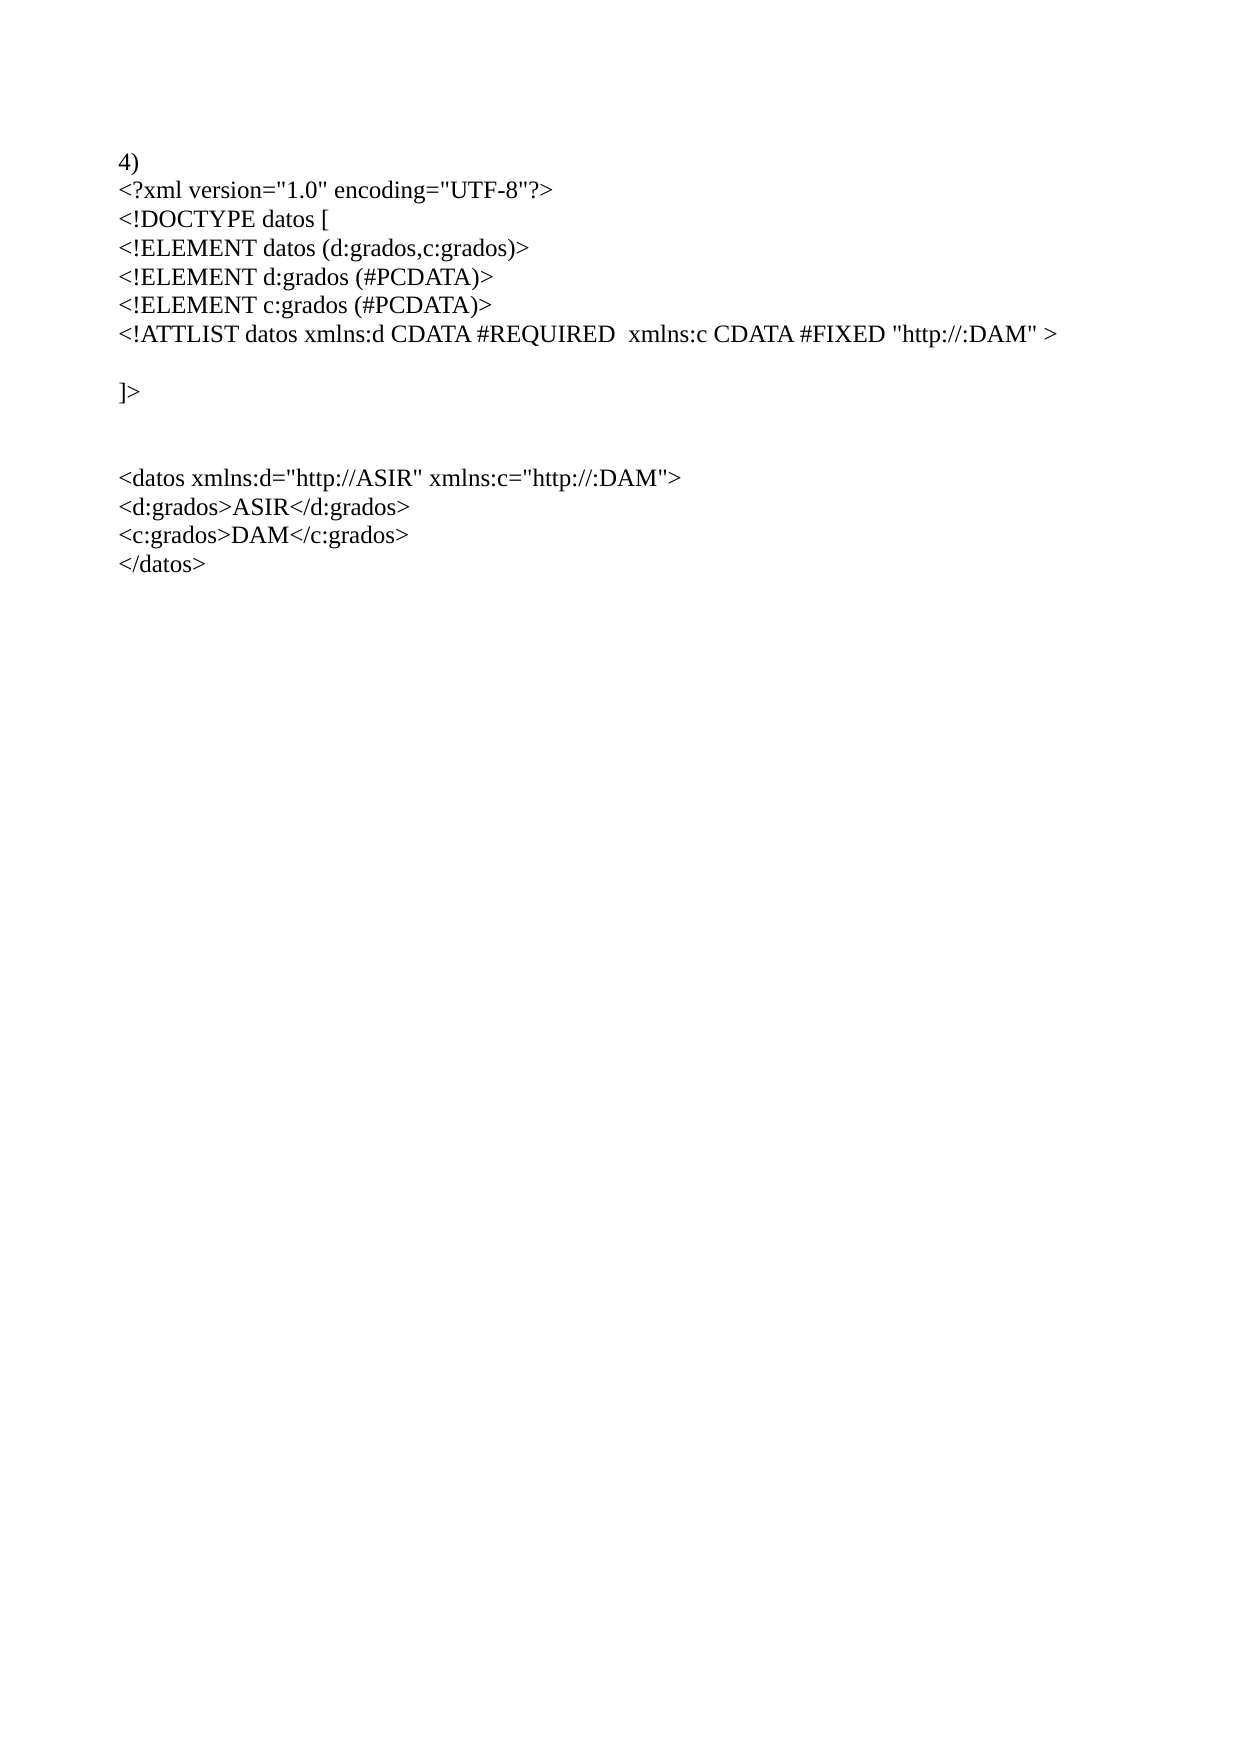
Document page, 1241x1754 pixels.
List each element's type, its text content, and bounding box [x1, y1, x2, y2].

text ]> [118, 377, 1122, 406]
text <!ATTLIST datos xmlns:d CDATA #REQUIRED xmlns:c CDATA #FIXED "http://:DAM" > [118, 319, 1122, 348]
text <?xml version="1.0" encoding="UTF-8"?> [118, 176, 1122, 204]
text </datos> [118, 549, 1122, 578]
text <!ELEMENT c:grados (#PCDATA)> [118, 291, 1122, 319]
text <d:grados>ASIR</d:grados> [118, 492, 1122, 521]
text 4) [118, 147, 1122, 176]
text <!DOCTYPE datos [ [118, 204, 1122, 233]
text <!ELEMENT d:grados (#PCDATA)> [118, 262, 1122, 291]
text <!ELEMENT datos (d:grados,c:grados)> [118, 233, 1122, 262]
text <datos xmlns:d="http://ASIR" xmlns:c="http://:DAM"> [118, 463, 1122, 492]
text <c:grados>DAM</c:grados> [118, 521, 1122, 549]
